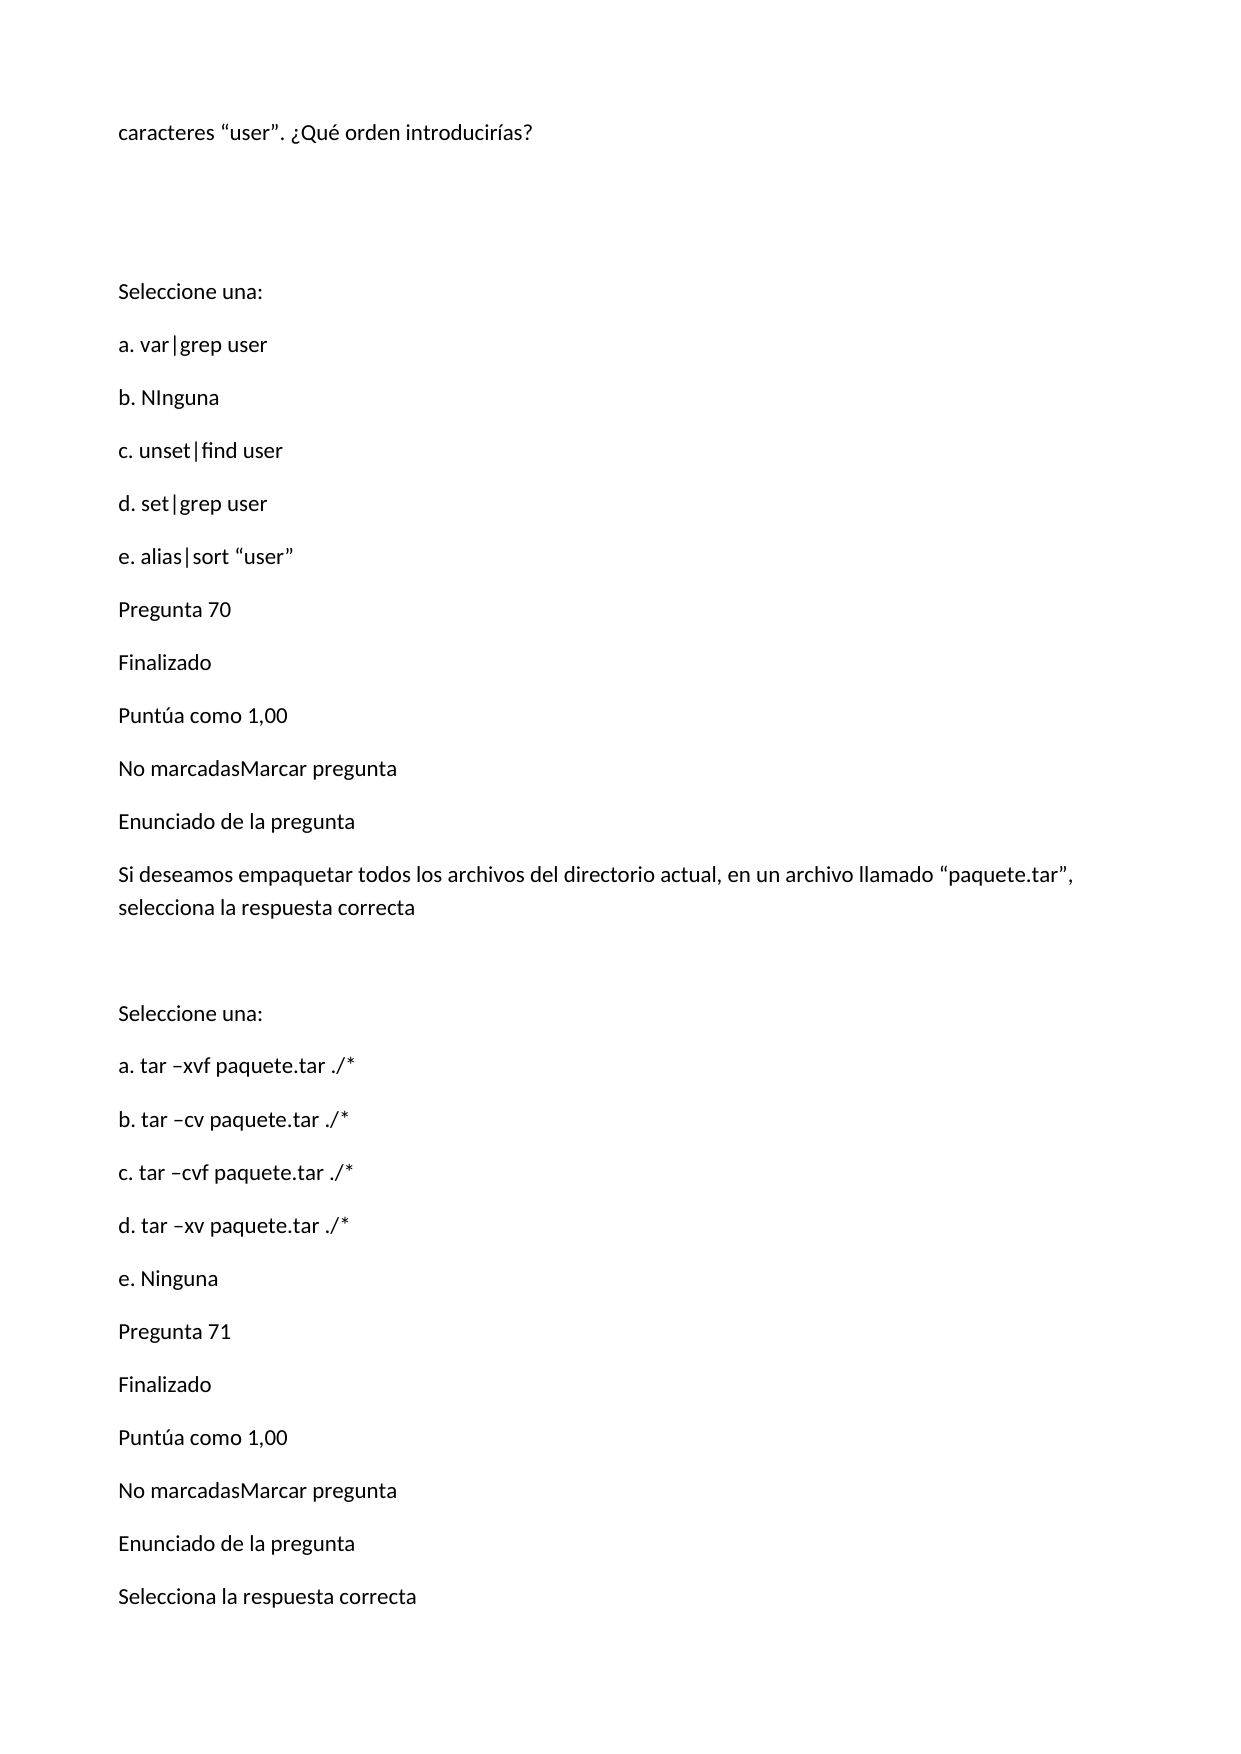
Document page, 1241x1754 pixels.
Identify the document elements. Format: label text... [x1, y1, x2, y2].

text d. tar –xv paquete.tar ./* [118, 1211, 1122, 1239]
text Puntúa como 1,00 [118, 701, 1122, 729]
text e. Ninguna [118, 1264, 1122, 1292]
text d. set|grep user [118, 489, 1122, 517]
text Enunciado de la pregunta [118, 1529, 1122, 1557]
text No marcadasMarcar pregunta [118, 754, 1122, 782]
text Finalizado [118, 1370, 1122, 1398]
text Si deseamos empaquetar todos los archivos del directorio actual, en un archivo llamado “paquete.tar”, selecciona la respuesta correcta [118, 860, 1122, 921]
text Seleccione una: [118, 999, 1122, 1027]
text Finalizado [118, 648, 1122, 676]
text b. tar –cv paquete.tar ./* [118, 1105, 1122, 1133]
text caracteres “user”. ¿Qué orden introducirías? [118, 118, 1122, 146]
text Enunciado de la pregunta [118, 807, 1122, 835]
text Puntúa como 1,00 [118, 1423, 1122, 1451]
text Pregunta 71 [118, 1317, 1122, 1345]
text b. NInguna [118, 383, 1122, 411]
text a. tar –xvf paquete.tar ./* [118, 1052, 1122, 1080]
text c. tar –cvf paquete.tar ./* [118, 1158, 1122, 1186]
text No marcadasMarcar pregunta [118, 1476, 1122, 1504]
text Seleccione una: [118, 277, 1122, 305]
text Selecciona la respuesta correcta [118, 1582, 1122, 1610]
text Pregunta 70 [118, 595, 1122, 623]
text e. alias|sort “user” [118, 542, 1122, 570]
text a. var|grep user [118, 330, 1122, 358]
text c. unset|find user [118, 436, 1122, 464]
